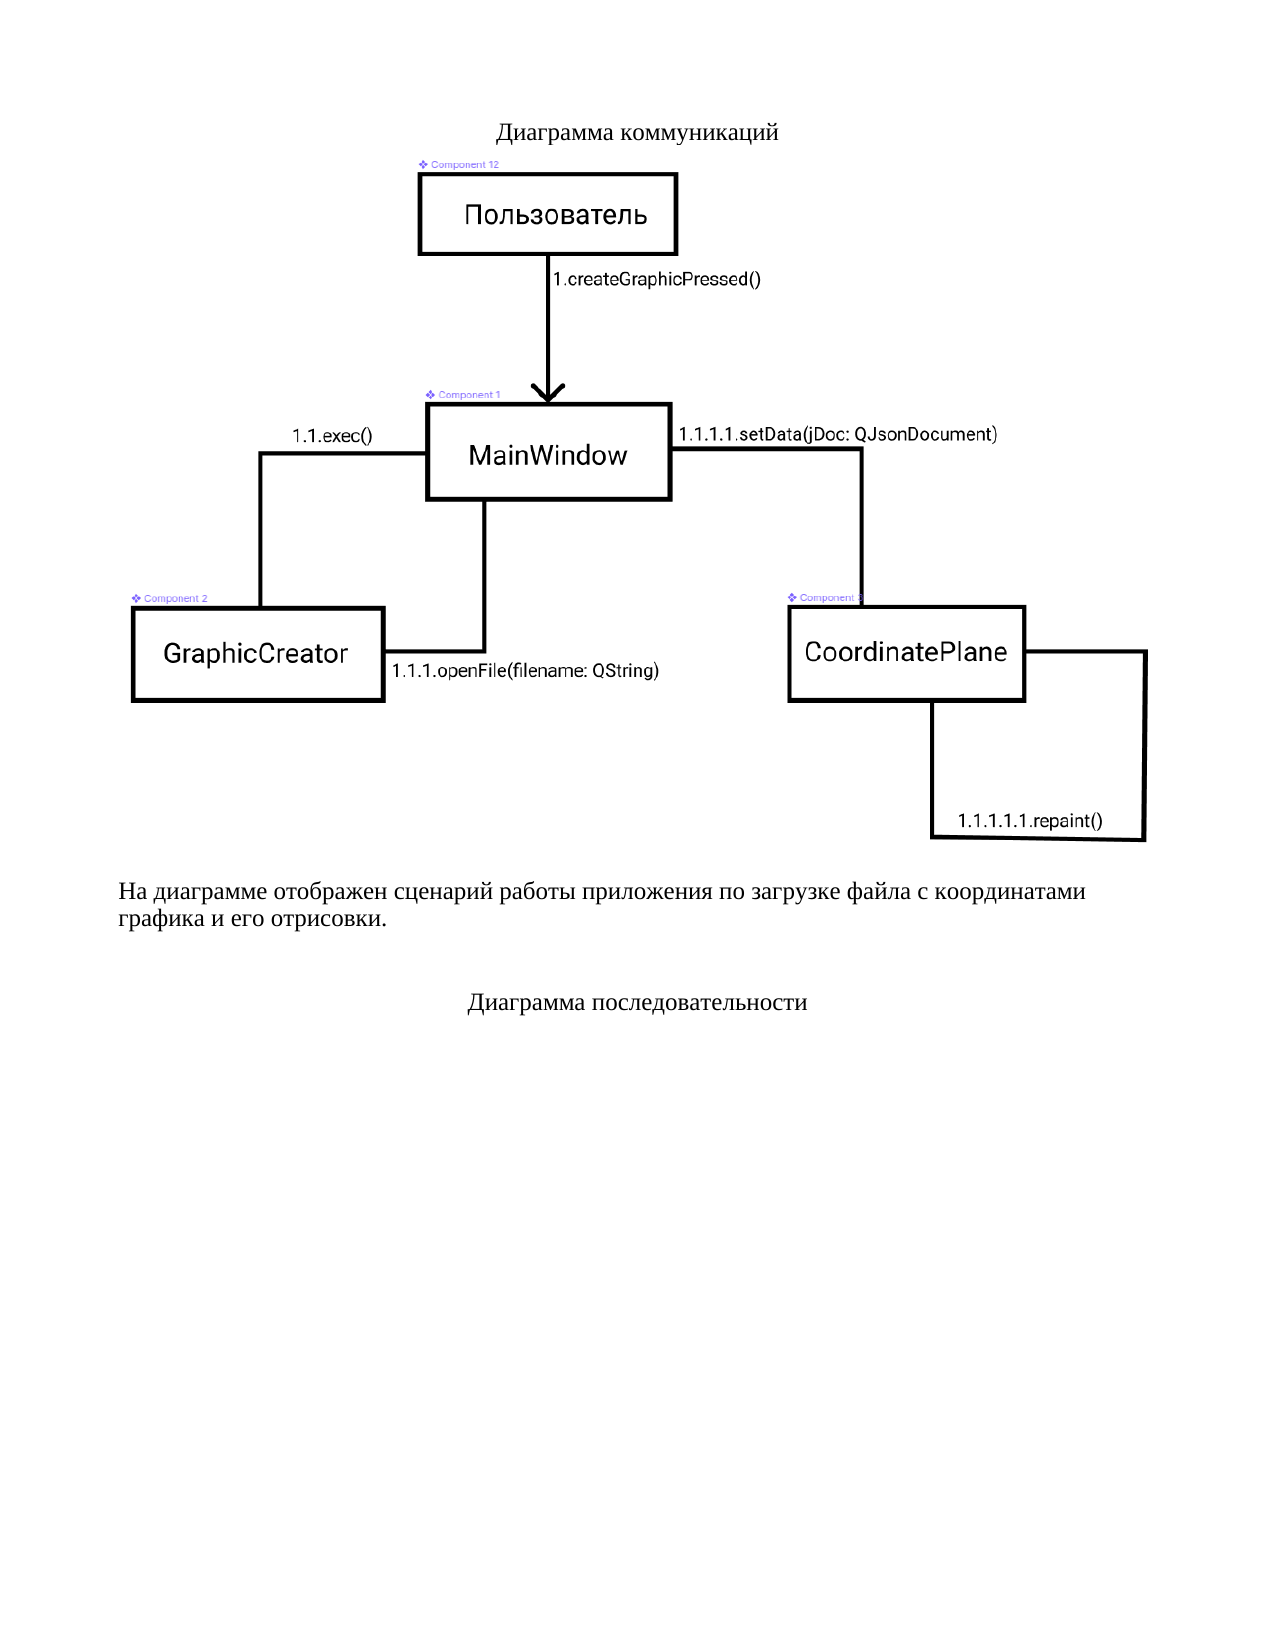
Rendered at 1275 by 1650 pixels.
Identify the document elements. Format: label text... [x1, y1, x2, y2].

text На диаграмме отображен сценарий работы приложения по загрузке файла с координатами графика и его отрисовки. [118, 877, 1157, 932]
picture [118, 145, 1157, 849]
text Диаграмма последовательности [118, 988, 1157, 1015]
text Диаграмма коммуникаций [118, 118, 1157, 145]
